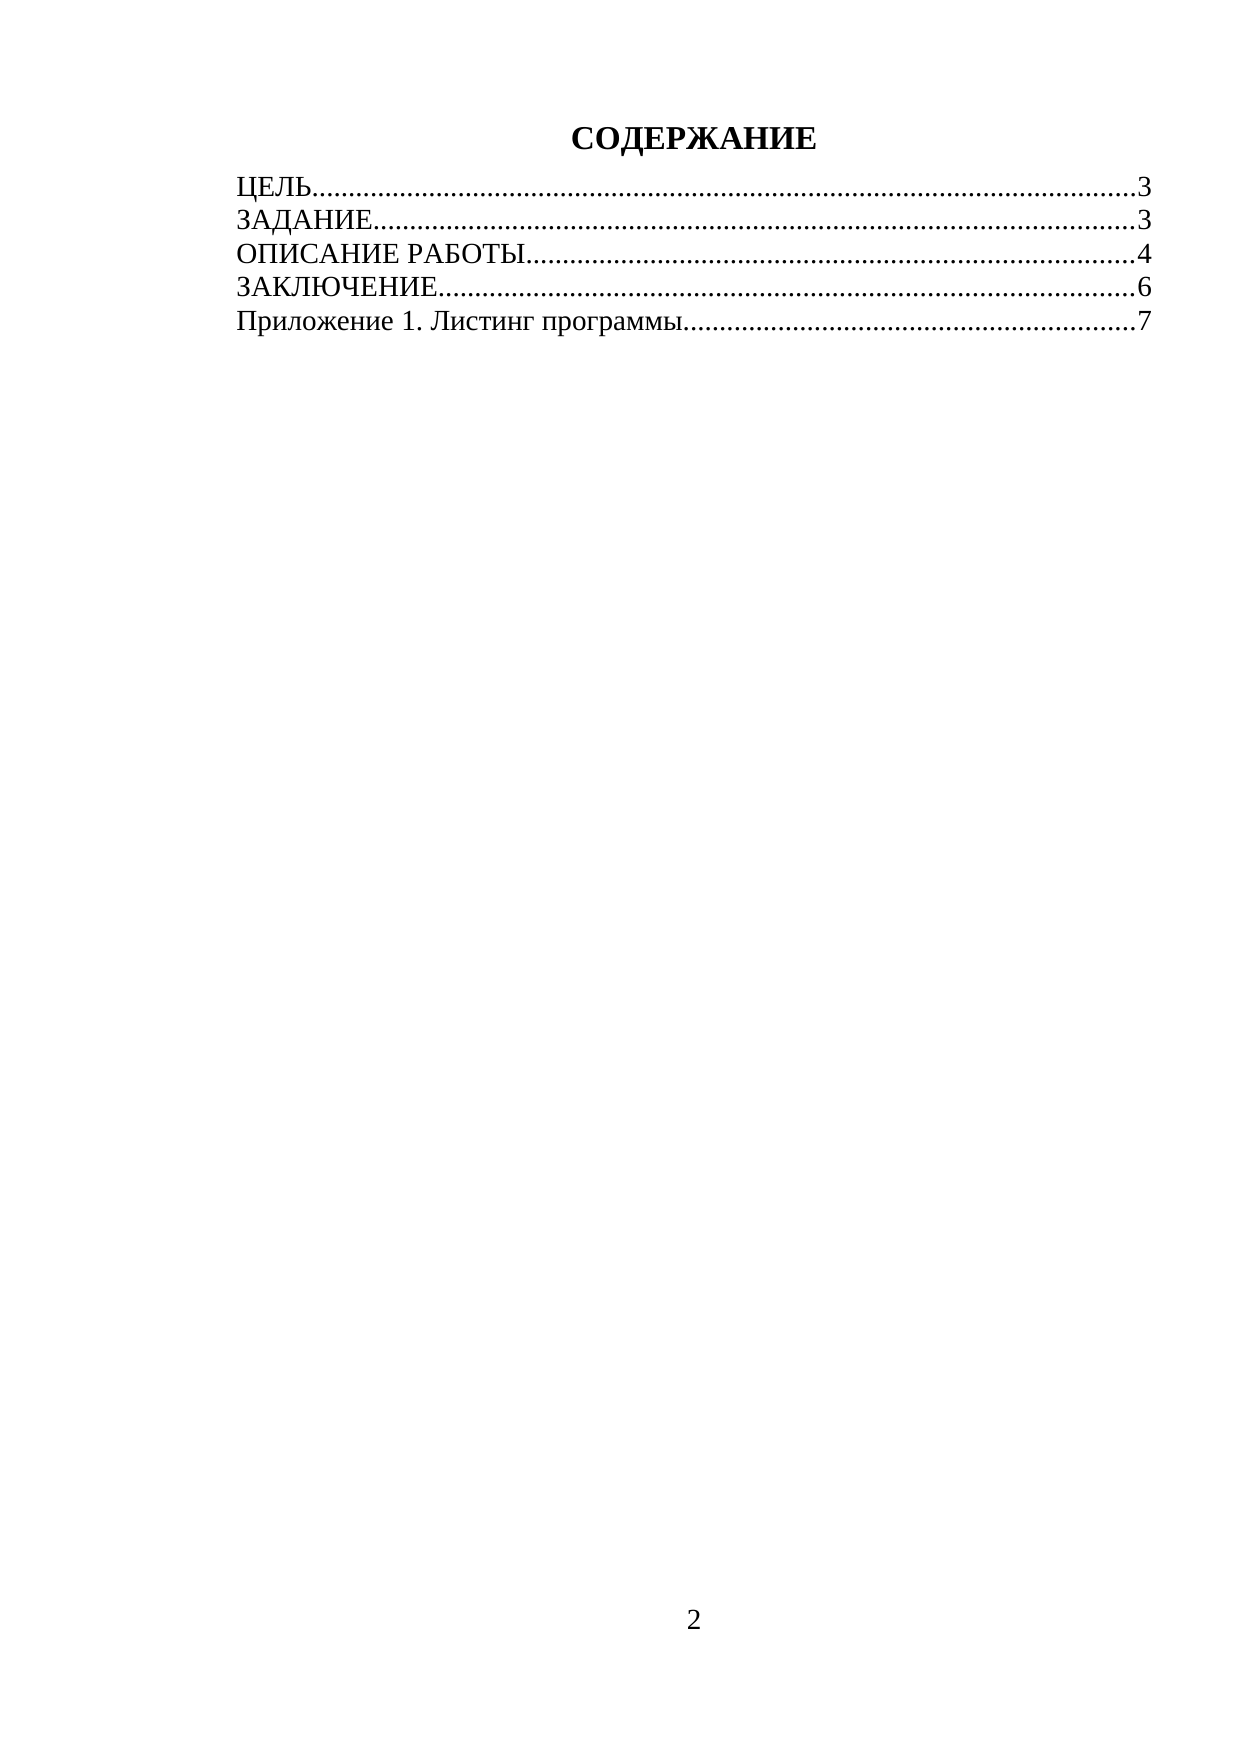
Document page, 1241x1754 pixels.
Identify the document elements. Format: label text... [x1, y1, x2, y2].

text ЦЕЛЬ 3 [177, 169, 1152, 202]
text ОПИСАНИЕ РАБОТЫ 4 [177, 236, 1152, 269]
text ЗАКЛЮЧЕНИЕ 6 [177, 269, 1152, 303]
text СОДЕРЖАНИЕ [177, 118, 1152, 156]
text ЗАДАНИЕ 3 [177, 202, 1152, 236]
text Приложение 1. Листинг программы 7 [177, 303, 1152, 337]
